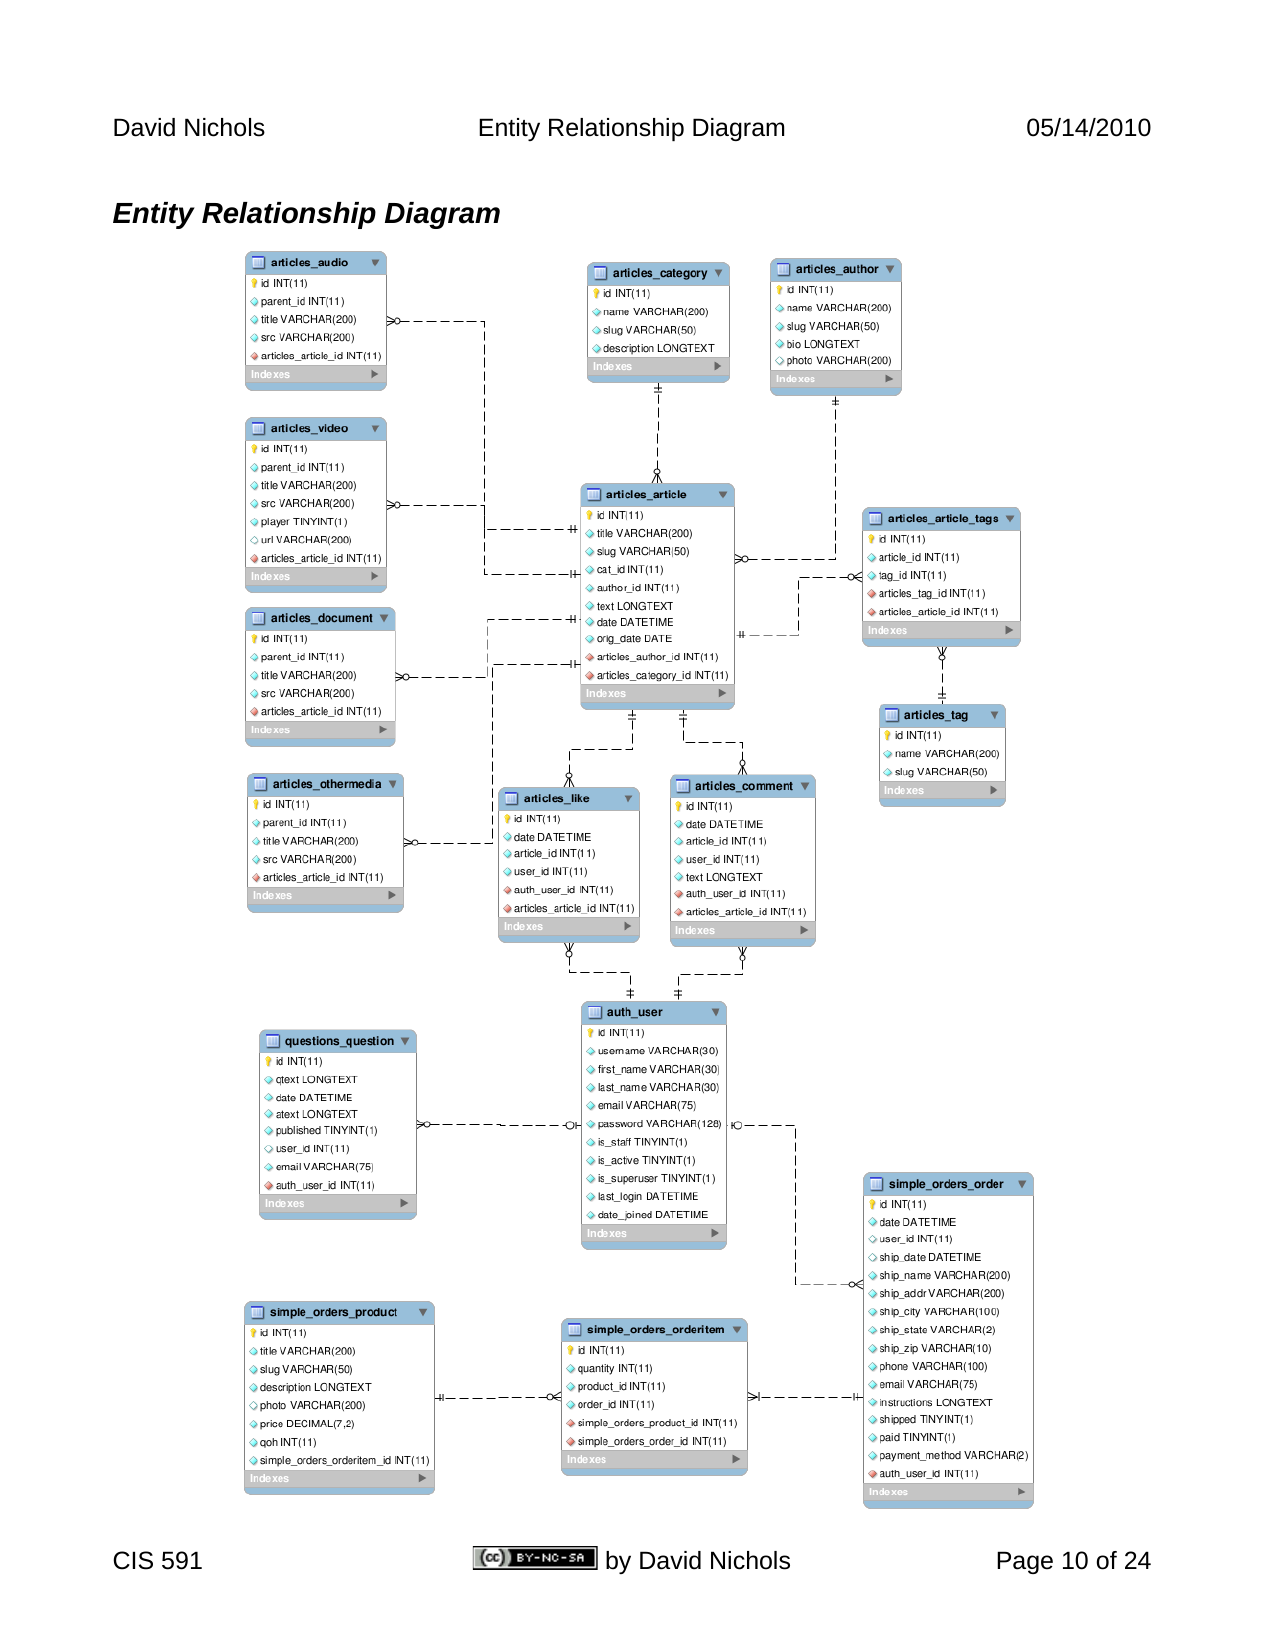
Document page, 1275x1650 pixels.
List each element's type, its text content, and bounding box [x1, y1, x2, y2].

picture [472, 1546, 598, 1570]
subtitle Entity Relationship Diagram [112, 196, 1162, 229]
picture [234, 241, 1042, 1517]
